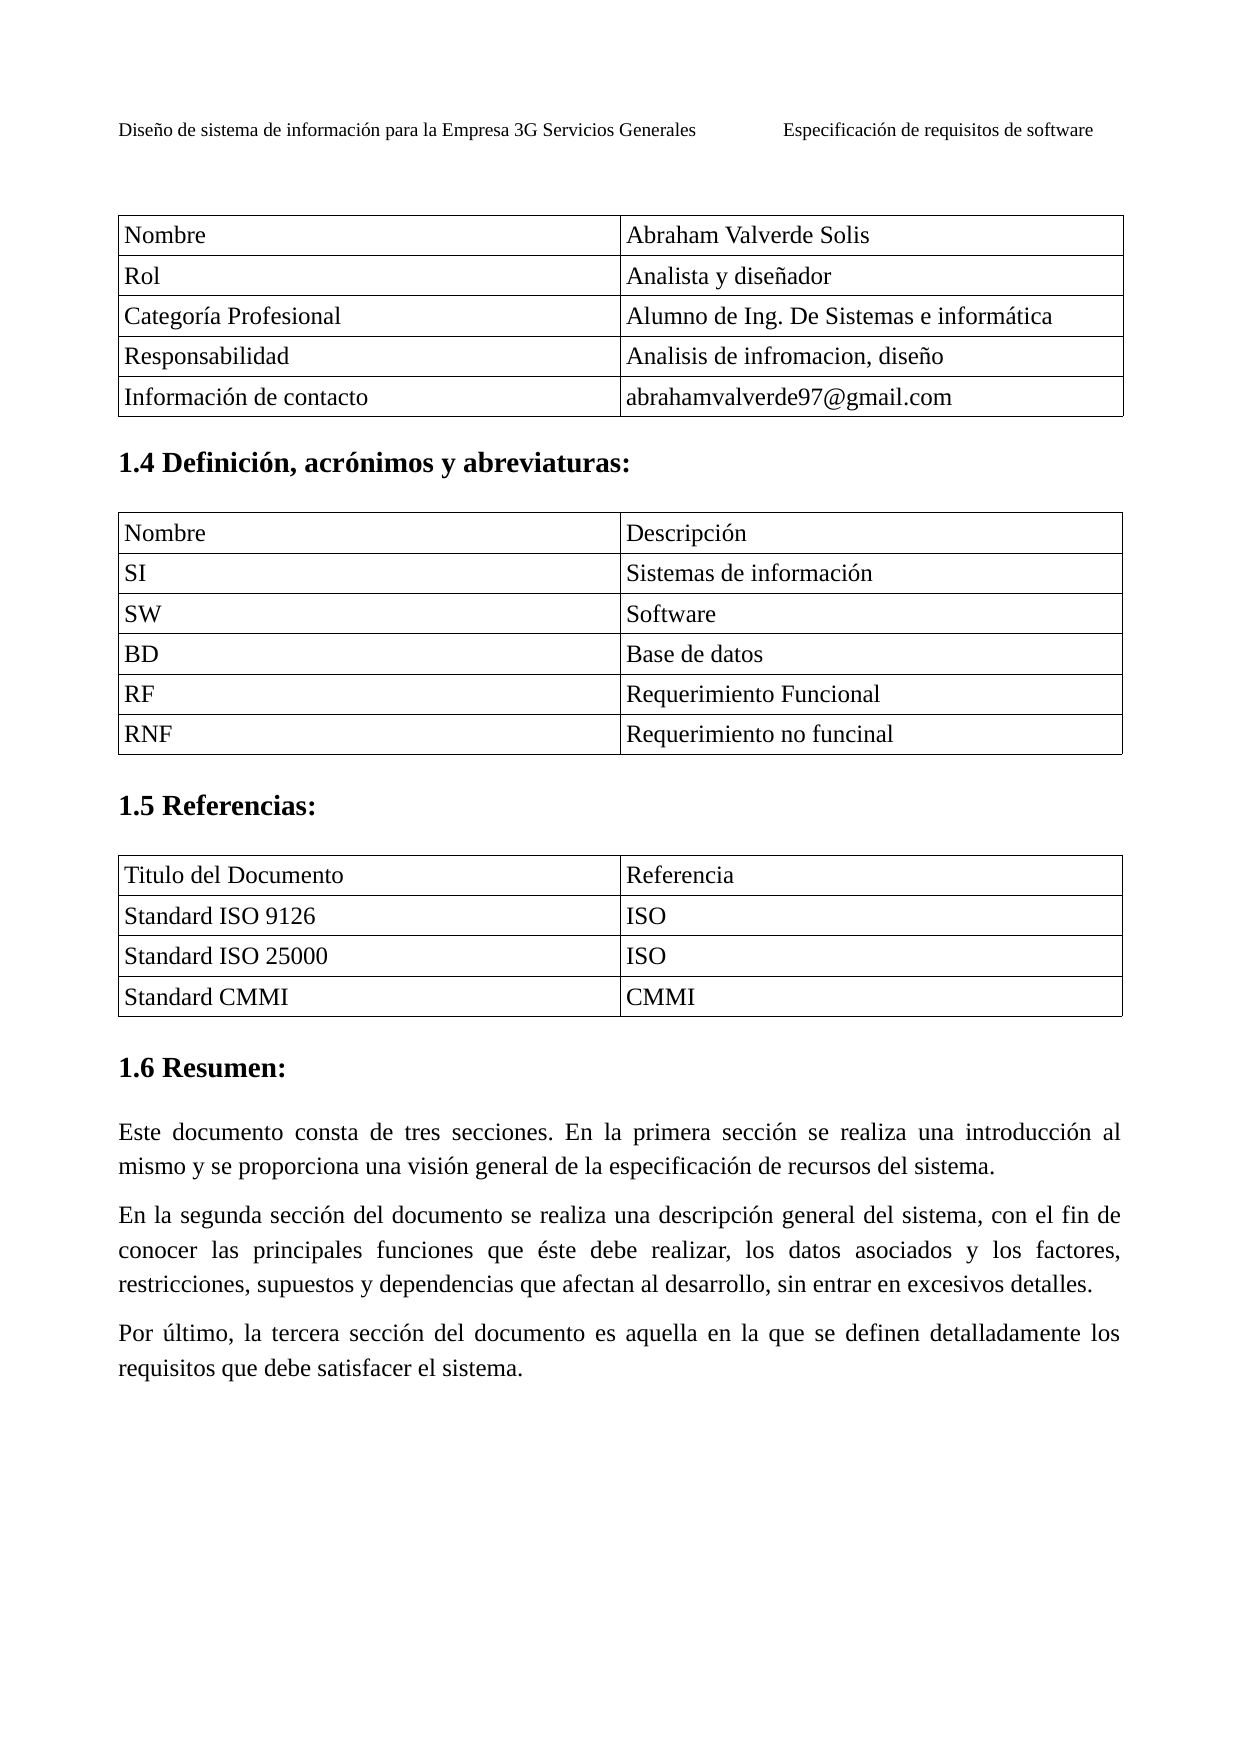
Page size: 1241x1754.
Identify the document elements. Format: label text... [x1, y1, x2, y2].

table_cell ISO [621, 896, 1122, 935]
table_cell BD [119, 634, 620, 673]
table_header Nombre [119, 513, 620, 552]
text 1.5 Referencias: [118, 788, 1122, 821]
table_cell Software [621, 594, 1122, 633]
table_cell Información de contacto [119, 377, 620, 416]
table_cell Base de datos [621, 634, 1122, 673]
table_cell Standard ISO 25000 [119, 936, 620, 976]
table_cell Requerimiento no funcinal [621, 715, 1122, 754]
table_header Nombre [119, 216, 620, 255]
text Este documento consta de tres secciones. En la primera sección se realiza una introducción al mismo y se proporciona una visión general de la especificación de recursos del sistema. [118, 1117, 1122, 1180]
table_cell SI [119, 554, 620, 593]
table_cell RNF [119, 715, 620, 754]
table_header Referencia [621, 856, 1122, 895]
text En la segunda sección del documento se realiza una descripción general del sistema, con el fin de conocer las principales funciones que éste debe realizar, los datos asociados y los factores, restricciones, supuestos y dependencias que afectan al desarrollo, sin entrar en excesivos detalles. [118, 1200, 1122, 1298]
table_cell SW [119, 594, 620, 633]
table_cell Sistemas de información [621, 554, 1122, 593]
table_header Abraham Valverde Solis [621, 216, 1123, 255]
text 1.6 Resumen: [118, 1050, 1122, 1083]
table_cell Analisis de infromacion, diseño [621, 337, 1123, 376]
table_cell Standard ISO 9126 [119, 896, 620, 935]
table_cell Rol [119, 256, 620, 295]
table_cell Categoría Profesional [119, 296, 620, 336]
table_cell ISO [621, 936, 1122, 976]
table_cell Analista y diseñador [621, 256, 1123, 295]
table_cell RF [119, 675, 620, 714]
table_cell abrahamvalverde97@gmail.com [621, 377, 1123, 416]
table_cell Responsabilidad [119, 337, 620, 376]
text 1.4 Definición, acrónimos y abreviaturas: [118, 445, 1122, 479]
table_cell Alumno de Ing. De Sistemas e informática [621, 296, 1123, 336]
table_cell Requerimiento Funcional [621, 675, 1122, 714]
text Por último, la tercera sección del documento es aquella en la que se definen detalladamente los requisitos que debe satisfacer el sistema. [118, 1318, 1122, 1382]
table_header Descripción [621, 513, 1122, 552]
table_cell CMMI [621, 977, 1122, 1016]
table_cell Standard CMMI [119, 977, 620, 1016]
table_header Titulo del Documento [119, 856, 620, 895]
